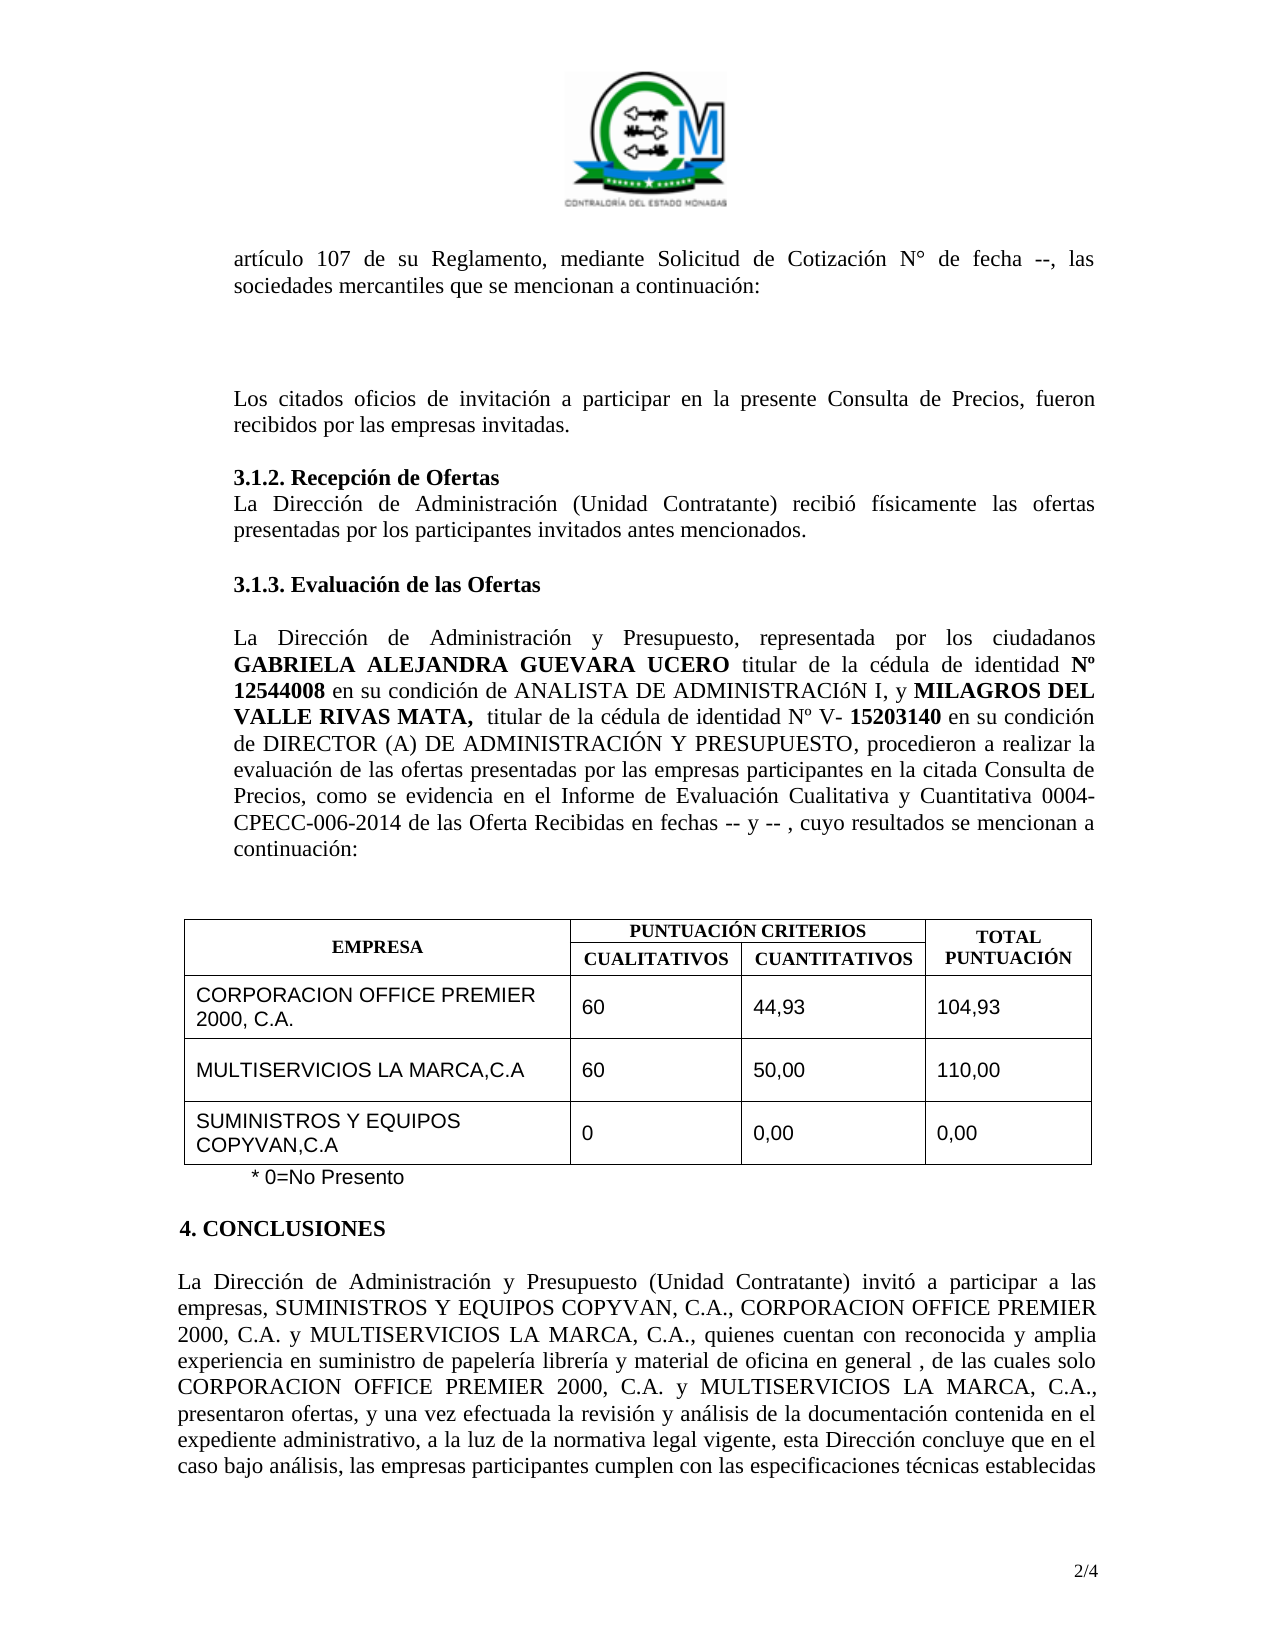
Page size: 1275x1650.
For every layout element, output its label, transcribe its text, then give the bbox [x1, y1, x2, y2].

table_cell 104,93 [926, 976, 1091, 1038]
table_cell 60 [571, 976, 741, 1038]
text La Dirección de Administración y Presupuesto (Unidad Contratante) invitó a participar a las empresas, SUMINISTROS Y EQUIPOS COPYVAN, C.A., CORPORACION OFFICE PREMIER 2000, C.A. y MULTISERVICIOS LA MARCA, C.A., quienes cuentan con reconocida y amplia experiencia en suministro de papelería librería y material de oficina en general , de las cuales solo CORPORACION OFFICE PREMIER 2000, C.A. y MULTISERVICIOS LA MARCA, C.A., presentaron ofertas, y una vez efectuada la revisión y análisis de la documentación contenida en el expediente administrativo, a la luz de la normativa legal vigente, esta Dirección concluye que en el caso bajo análisis, las empresas participantes cumplen con las especificaciones técnicas establecidas [177, 1268, 1098, 1479]
text La Dirección de Administración y Presupuesto, representada por los ciudadanos GABRIELA ALEJANDRA GUEVARA UCERO titular de la cédula de identidad Nº 12544008 en su condición de ANALISTA DE ADMINISTRACIóN I, y MILAGROS DEL VALLE RIVAS MATA, titular de la cédula de identidad Nº V- 15203140 en su condición de DIRECTOR (A) DE ADMINISTRACIÓN Y PRESUPUESTO, procedieron a realizar la evaluación de las ofertas presentadas por las empresas participantes en la citada Consulta de Precios, como se evidencia en el Informe de Evaluación Cualitativa y Cuantitativa 0004-CPECC-006-2014 de las Oferta Recibidas en fechas -- y -- , cuyo resultados se mencionan a continuación: [233, 624, 1095, 861]
table_cell 44,93 [742, 976, 925, 1038]
text 4. CONCLUSIONES [179, 1215, 1095, 1242]
table_cell 0,00 [742, 1102, 925, 1164]
picture [562, 69, 730, 210]
table_header PUNTUACIÓN CRITERIOS [571, 920, 925, 942]
table_cell 0,00 [926, 1102, 1091, 1164]
table_cell CORPORACION OFFICE PREMIER 2000, C.A. [185, 976, 570, 1038]
table_cell MULTISERVICIOS LA MARCA,C.A [185, 1039, 570, 1101]
table_cell 60 [571, 1039, 741, 1101]
table_cell 0 [571, 1102, 741, 1164]
table_cell CUALITATIVOS [571, 943, 741, 974]
table_cell 50,00 [742, 1039, 925, 1101]
text * 0=No Presento [251, 1165, 1098, 1189]
table_cell SUMINISTROS Y EQUIPOS COPYVAN,C.A [185, 1102, 570, 1164]
text Los citados oficios de invitación a participar en la presente Consulta de Precios, fueron recibidos por las empresas invitadas. [233, 385, 1096, 437]
table_header TOTAL PUNTUACIÓN [926, 920, 1091, 974]
text 3.1.2. Recepción de Ofertas [233, 464, 1096, 490]
text La Dirección de Administración (Unidad Contratante) recibió físicamente las ofertas presentadas por los participantes invitados antes mencionados. [233, 490, 1096, 543]
table_header EMPRESA [185, 920, 570, 974]
table_cell 110,00 [926, 1039, 1091, 1101]
table_cell CUANTITATIVOS [742, 943, 925, 974]
text 3.1.3. Evaluación de las Ofertas [233, 572, 1095, 598]
text artículo 107 de su Reglamento, mediante Solicitud de Cotización N° de fecha --, las sociedades mercantiles que se mencionan a continuación: [233, 245, 1094, 298]
